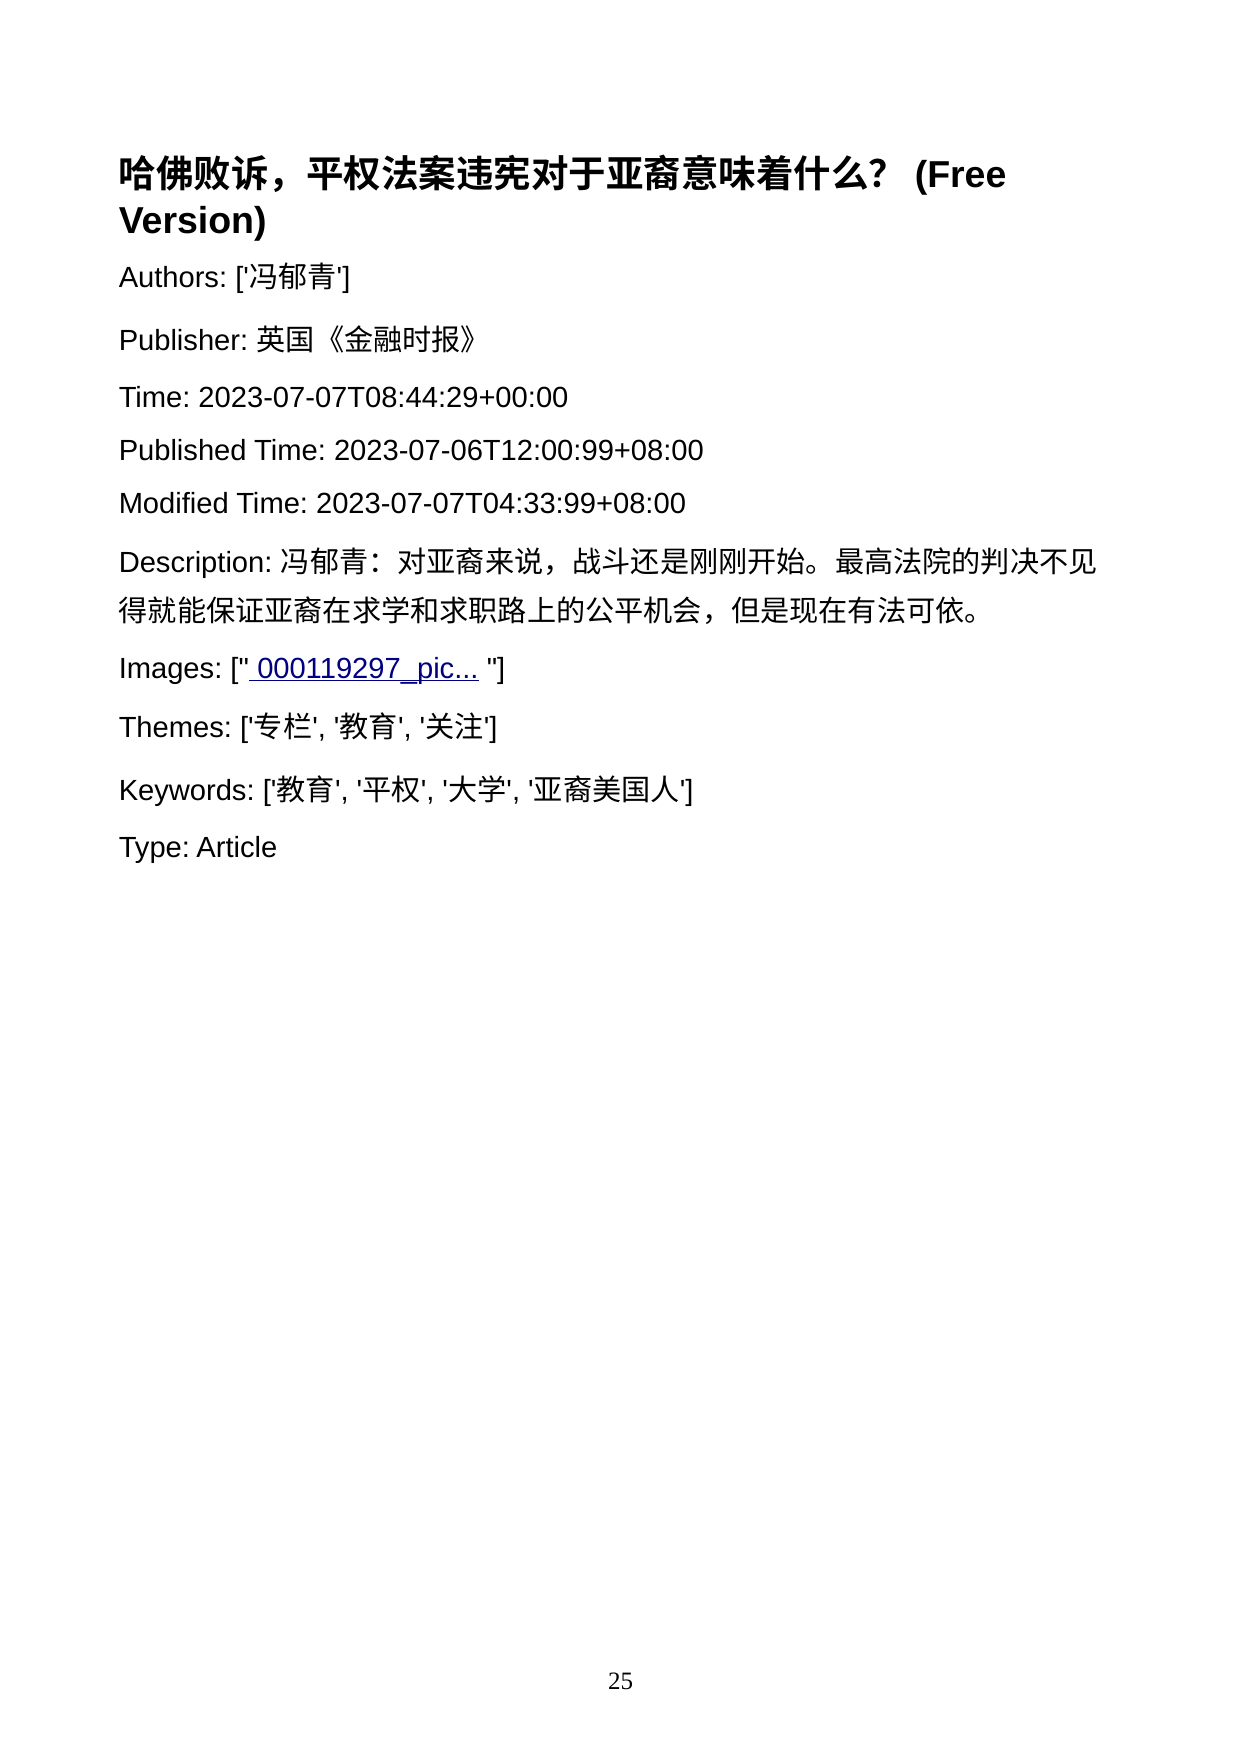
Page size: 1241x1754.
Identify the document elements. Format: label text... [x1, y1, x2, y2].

text Keywords: ['教育', '平权', '大学', '亚裔美国人'] [118, 767, 1122, 809]
text Time: 2023-07-07T08:44:29+00:00 [118, 380, 1122, 413]
text Description: 冯郁青：对亚裔来说，战斗还是刚刚开始。最高法院的判决不见得就能保证亚裔在求学和求职路上的公平机会，但是现在有法可依。 [118, 539, 1122, 630]
text Type: Article [118, 830, 1122, 864]
text Modified Time: 2023-07-07T04:33:99+08:00 [118, 486, 1122, 519]
text Themes: ['专栏', '教育', '关注'] [118, 704, 1122, 746]
text Authors: ['冯郁青'] [118, 253, 1122, 296]
text Images: [" 000119297_pic... "] [118, 651, 1122, 684]
subtitle 哈佛败诉，平权法案违宪对于亚裔意味着什么？ (Free Version) [118, 143, 1122, 241]
text Publisher: 英国《金融时报》 [118, 317, 1122, 359]
text Published Time: 2023-07-06T12:00:99+08:00 [118, 433, 1122, 466]
